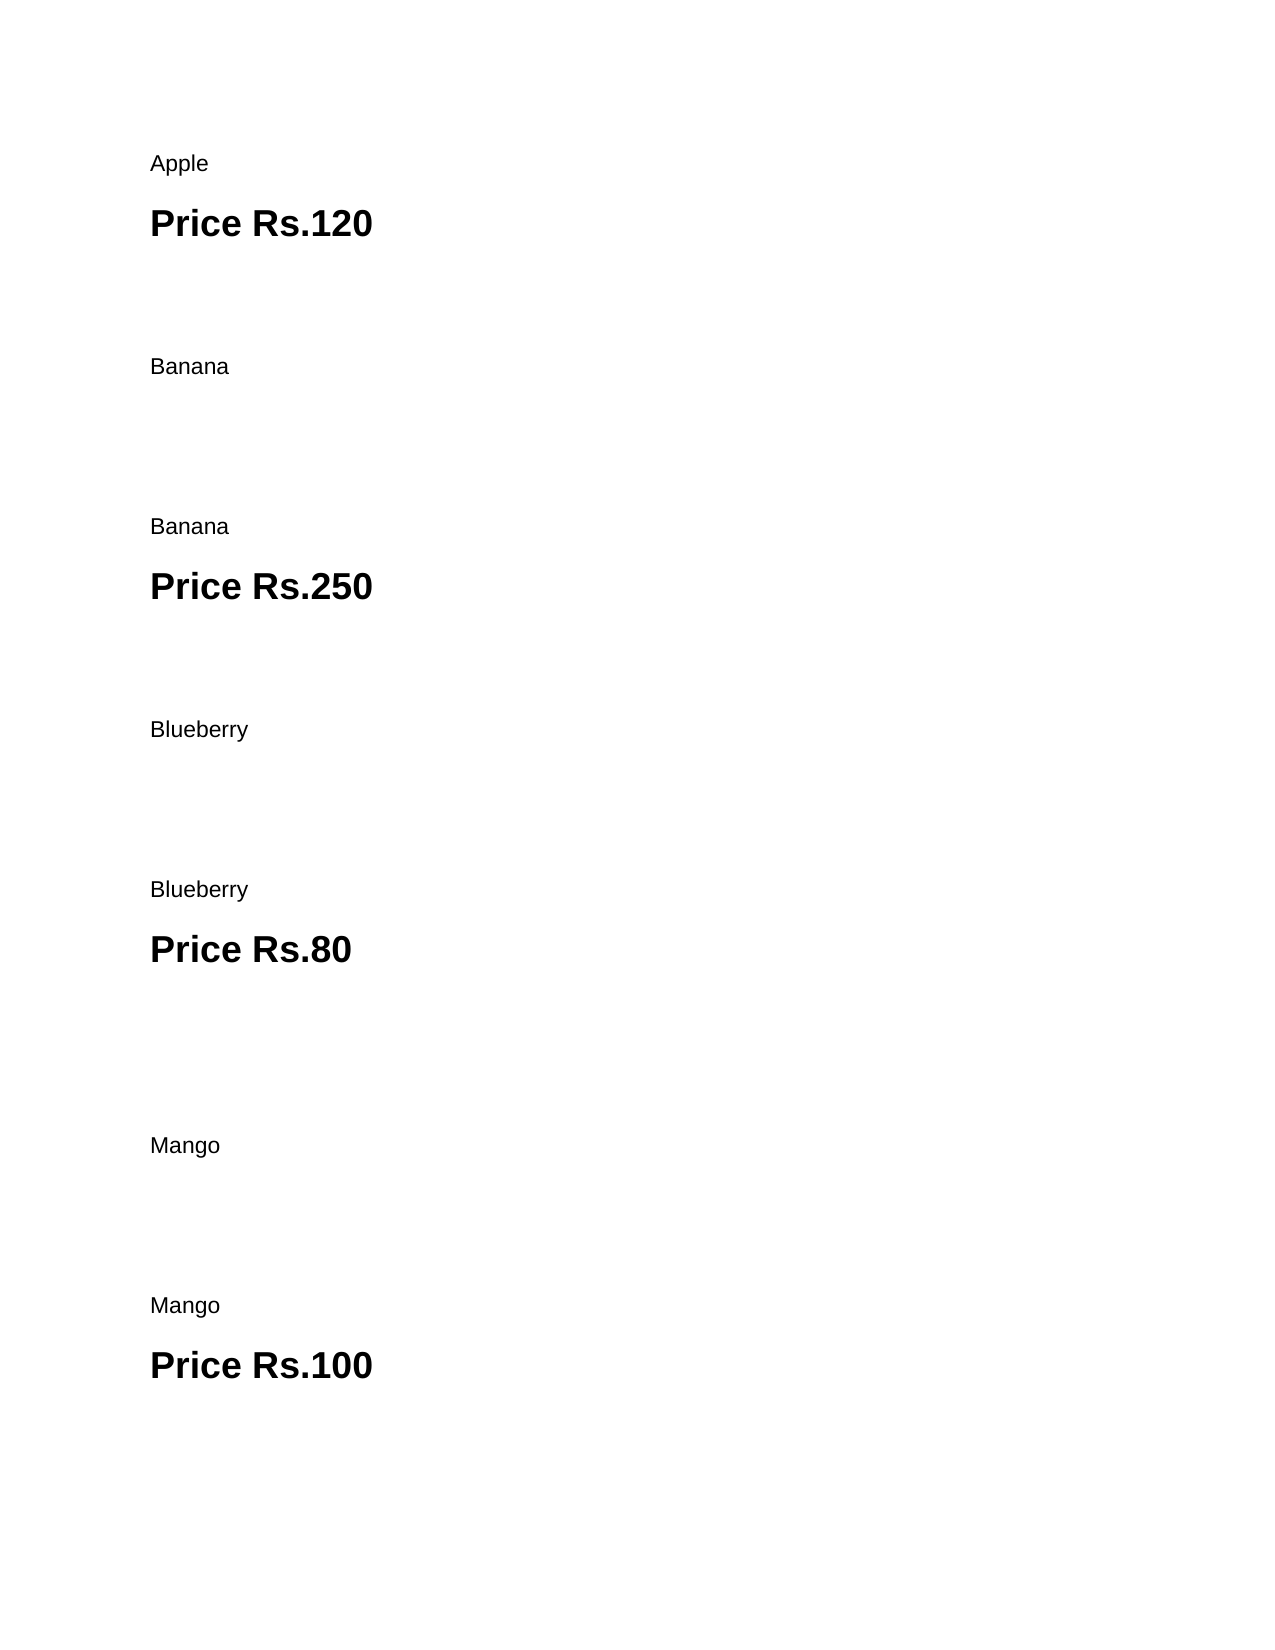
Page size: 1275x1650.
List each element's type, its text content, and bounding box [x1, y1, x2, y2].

subtitle Price Rs.250 [150, 564, 1125, 607]
subtitle Price Rs.100 [150, 1343, 1125, 1386]
text Blueberry [150, 716, 1125, 742]
text Blueberry [150, 876, 1125, 902]
text Mango [150, 1292, 1125, 1318]
subtitle Price Rs.80 [150, 927, 1125, 971]
text Banana [150, 513, 1125, 539]
text Banana [150, 353, 1125, 379]
text Mango [150, 1132, 1125, 1158]
subtitle Price Rs.120 [150, 201, 1125, 244]
text Apple [150, 150, 1125, 176]
